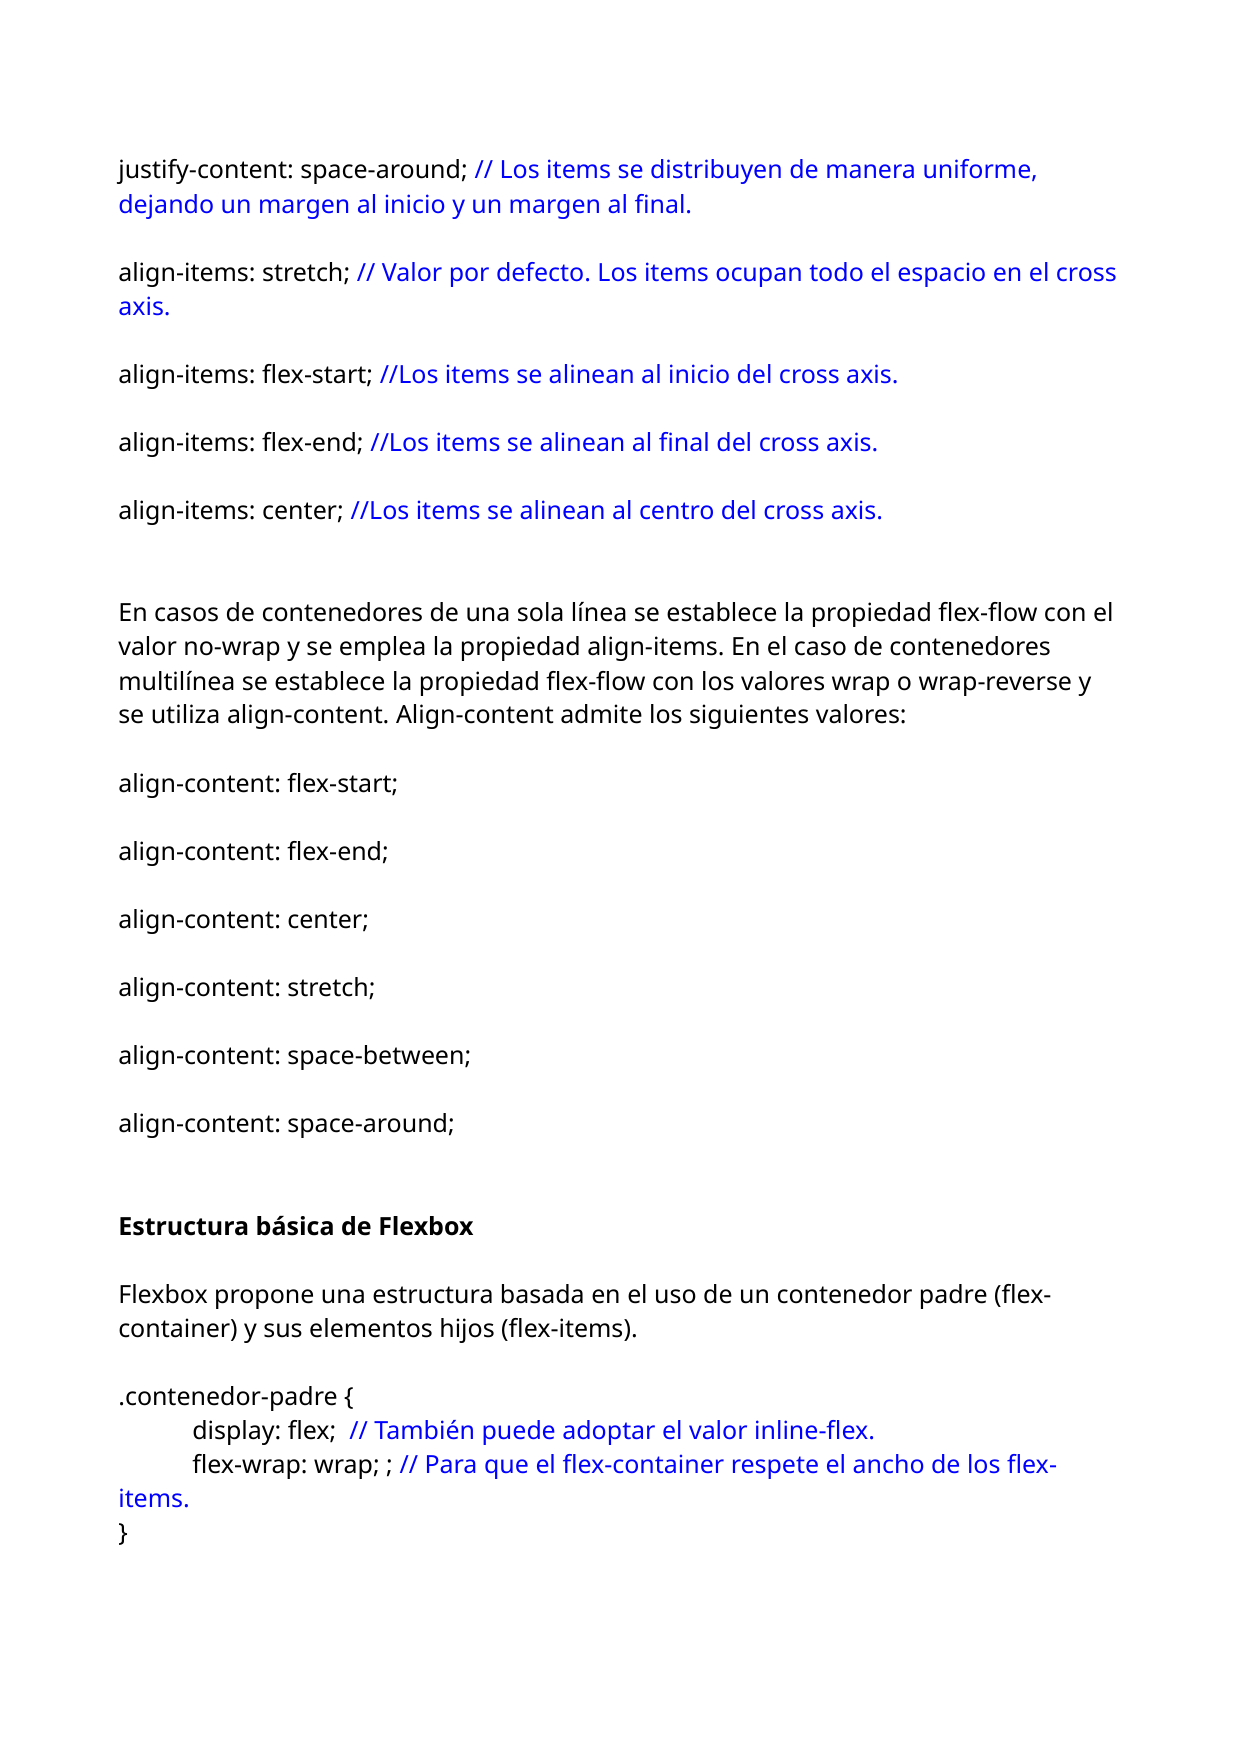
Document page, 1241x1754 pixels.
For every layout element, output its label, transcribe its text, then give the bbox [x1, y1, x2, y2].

text .contenedor-padre { [118, 1378, 1122, 1412]
text align-items: stretch; // Valor por defecto. Los items ocupan todo el espacio en el cross axis. [118, 254, 1122, 322]
text align-items: flex-end; //Los items se alinean al final del cross axis. [118, 425, 1122, 459]
text justify-content: space-around; // Los items se distribuyen de manera uniforme, dejando un margen al inicio y un margen al final. [118, 152, 1122, 220]
text En casos de contenedores de una sola línea se establece la propiedad flex-flow con el valor no-wrap y se emplea la propiedad align-items. En el caso de contenedores multilínea se establece la propiedad flex-flow con los valores wrap o wrap-reverse y se utiliza align-content. Align-content admite los siguientes valores: [118, 595, 1122, 731]
text Flexbox propone una estructura basada en el uso de un contenedor padre (flex-container) y sus elementos hijos (flex-items). [118, 1276, 1122, 1344]
text align-content: space-between; [118, 1038, 1122, 1072]
text Estructura básica de Flexbox [118, 1208, 1122, 1242]
text flex-wrap: wrap; ; // Para que el flex-container respete el ancho de los flex-items. [118, 1447, 1122, 1515]
text align-content: center; [118, 902, 1122, 936]
text align-content: space-around; [118, 1106, 1122, 1140]
text align-items: center; //Los items se alinean al centro del cross axis. [118, 493, 1122, 527]
text align-content: stretch; [118, 970, 1122, 1004]
text } [118, 1515, 1122, 1549]
text align-content: flex-start; [118, 765, 1122, 799]
text align-items: flex-start; //Los items se alinean al inicio del cross axis. [118, 357, 1122, 391]
text align-content: flex-end; [118, 833, 1122, 867]
text display: flex; // También puede adoptar el valor inline-flex. [118, 1412, 1122, 1447]
